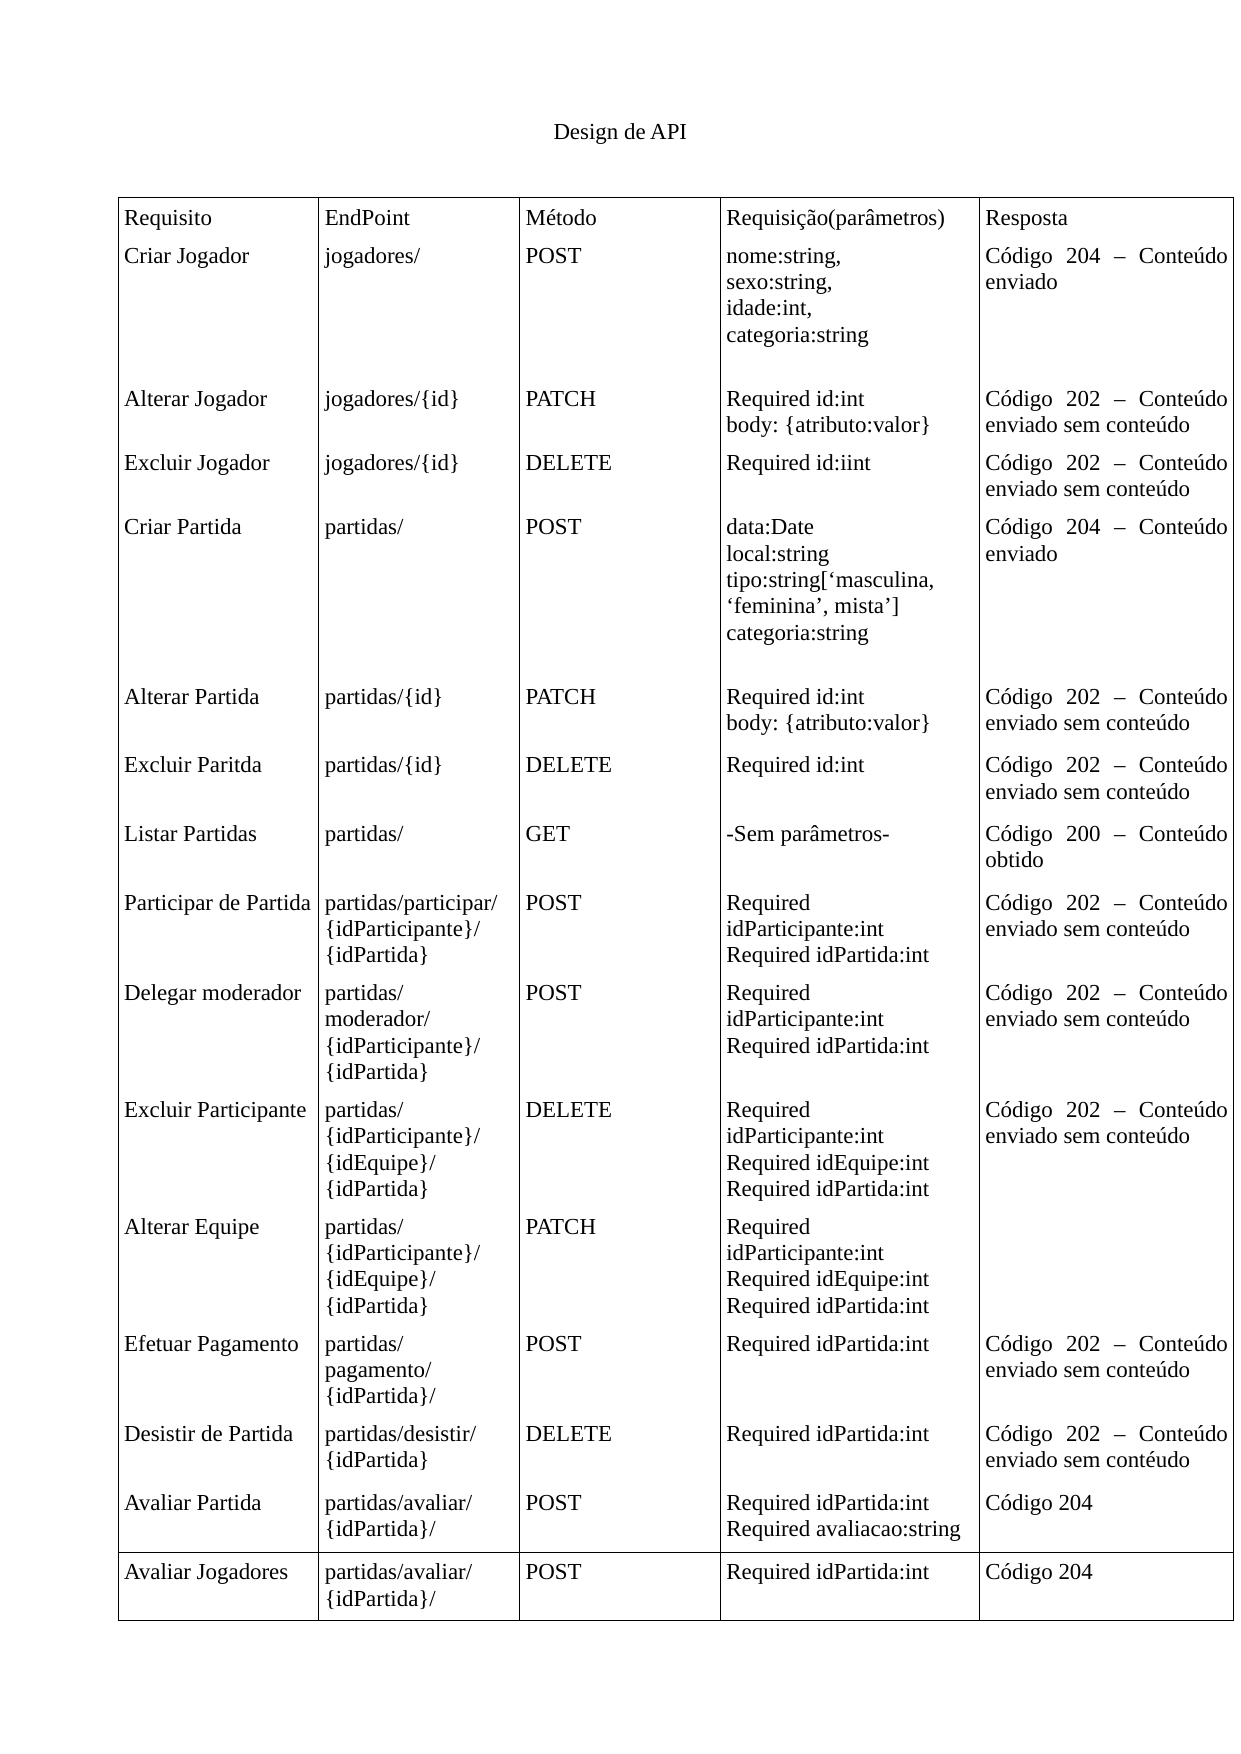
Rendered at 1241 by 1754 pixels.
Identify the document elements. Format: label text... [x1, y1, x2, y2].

table_cell Código 202 – Conteúdo enviado sem conteúdo [980, 379, 1233, 443]
table_cell POST [520, 1553, 720, 1620]
table_cell Código 202 – Conteúdo enviado sem conteúdo [980, 677, 1233, 746]
table_cell Required idParticipante:int Required idEquipe:int Required idPartida:int [721, 1207, 979, 1324]
table_cell -Sem parâmetros- [721, 814, 979, 883]
table_cell Desistir de Partida [119, 1415, 318, 1483]
table_cell Código 204 [980, 1483, 1233, 1552]
table_cell Alterar Partida [119, 677, 318, 746]
table_cell data:Date local:string tipo:string[‘masculina, ‘feminina’, mista’] categoria:string [721, 508, 979, 677]
table_cell Avaliar Jogadores [119, 1553, 318, 1620]
table_cell DELETE [520, 1090, 720, 1207]
table_cell Código 200 – Conteúdo obtido [980, 814, 1233, 883]
table_cell Código 204 [980, 1553, 1233, 1620]
table_cell Código 202 – Conteúdo enviado sem conteúdo [980, 973, 1233, 1090]
table_cell partidas/avaliar/{idPartida}/ [319, 1553, 519, 1620]
table_cell Required id:int [721, 746, 979, 814]
table_cell Required idParticipante:int Required idPartida:int [721, 973, 979, 1090]
table_header Requisito [119, 198, 318, 236]
table_cell POST [520, 1483, 720, 1552]
table_cell POST [520, 508, 720, 677]
table_cell Required id:int body: {atributo:valor} [721, 677, 979, 746]
table_cell Required idPartida:int Required avaliacao:string [721, 1483, 979, 1552]
table_cell POST [520, 973, 720, 1090]
table_cell Criar Jogador [119, 236, 318, 379]
table_cell Listar Partidas [119, 814, 318, 883]
table_cell Required idPartida:int [721, 1553, 979, 1620]
table_cell partidas/{id} [319, 746, 519, 814]
table_cell Código 202 – Conteúdo enviado sem conteúdo [980, 1090, 1233, 1207]
table_cell Required idPartida:int [721, 1415, 979, 1483]
table_cell Código 202 – Conteúdo enviado sem contéudo [980, 1415, 1233, 1483]
table_cell partidas/ [319, 814, 519, 883]
table_cell POST [520, 883, 720, 973]
table_header Método [520, 198, 720, 236]
table_cell Alterar Jogador [119, 379, 318, 443]
table_cell Criar Partida [119, 508, 318, 677]
table_cell jogadores/{id} [319, 444, 519, 508]
table_cell Código 202 – Conteúdo enviado sem conteúdo [980, 883, 1233, 973]
table_cell PATCH [520, 1207, 720, 1324]
table_cell partidas/moderador/{idParticipante}/{idPartida} [319, 973, 519, 1090]
table_cell Delegar moderador [119, 973, 318, 1090]
table_cell Código 202 – Conteúdo enviado sem conteúdo [980, 444, 1233, 508]
table_cell POST [520, 236, 720, 379]
table_cell jogadores/ [319, 236, 519, 379]
table_cell Código 204 – Conteúdo enviado [980, 236, 1233, 379]
table_cell [980, 1207, 1233, 1324]
table_cell DELETE [520, 444, 720, 508]
table_cell Required id:int body: {atributo:valor} [721, 379, 979, 443]
table_cell Participar de Partida [119, 883, 318, 973]
table_cell Avaliar Partida [119, 1483, 318, 1552]
table_cell PATCH [520, 379, 720, 443]
table_cell Código 202 – Conteúdo enviado sem conteúdo [980, 1324, 1233, 1414]
table_cell Required id:iint [721, 444, 979, 508]
table_cell jogadores/{id} [319, 379, 519, 443]
table_header Resposta [980, 198, 1233, 236]
table_cell Required idPartida:int [721, 1324, 979, 1414]
table_cell partidas/avaliar/{idPartida}/ [319, 1483, 519, 1552]
table_cell Código 204 – Conteúdo enviado [980, 508, 1233, 677]
table_header Requisição(parâmetros) [721, 198, 979, 236]
table_cell Excluir Participante [119, 1090, 318, 1207]
table_cell partidas/{id} [319, 677, 519, 746]
table_cell PATCH [520, 677, 720, 746]
table_cell Excluir Paritda [119, 746, 318, 814]
table_cell Required idParticipante:int Required idPartida:int [721, 883, 979, 973]
table_cell Alterar Equipe [119, 1207, 318, 1324]
table_cell Excluir Jogador [119, 444, 318, 508]
table_cell partidas/pagamento/{idPartida}/ [319, 1324, 519, 1414]
text Design de API [118, 118, 1122, 144]
table_cell Efetuar Pagamento [119, 1324, 318, 1414]
table_cell GET [520, 814, 720, 883]
table_cell DELETE [520, 1415, 720, 1483]
table_cell Código 202 – Conteúdo enviado sem conteúdo [980, 746, 1233, 814]
table_cell POST [520, 1324, 720, 1414]
table_cell partidas/desistir/{idPartida} [319, 1415, 519, 1483]
table_cell DELETE [520, 746, 720, 814]
table_cell Required idParticipante:int Required idEquipe:int Required idPartida:int [721, 1090, 979, 1207]
table_cell nome:string, sexo:string, idade:int, categoria:string [721, 236, 979, 379]
table_cell partidas/ [319, 508, 519, 677]
table_cell partidas/ {idParticipante}/ {idEquipe}/ {idPartida} [319, 1207, 519, 1324]
table_header EndPoint [319, 198, 519, 236]
table_cell partidas/participar/{idParticipante}/{idPartida} [319, 883, 519, 973]
table_cell partidas/{idParticipante}/ {idEquipe}/ {idPartida} [319, 1090, 519, 1207]
